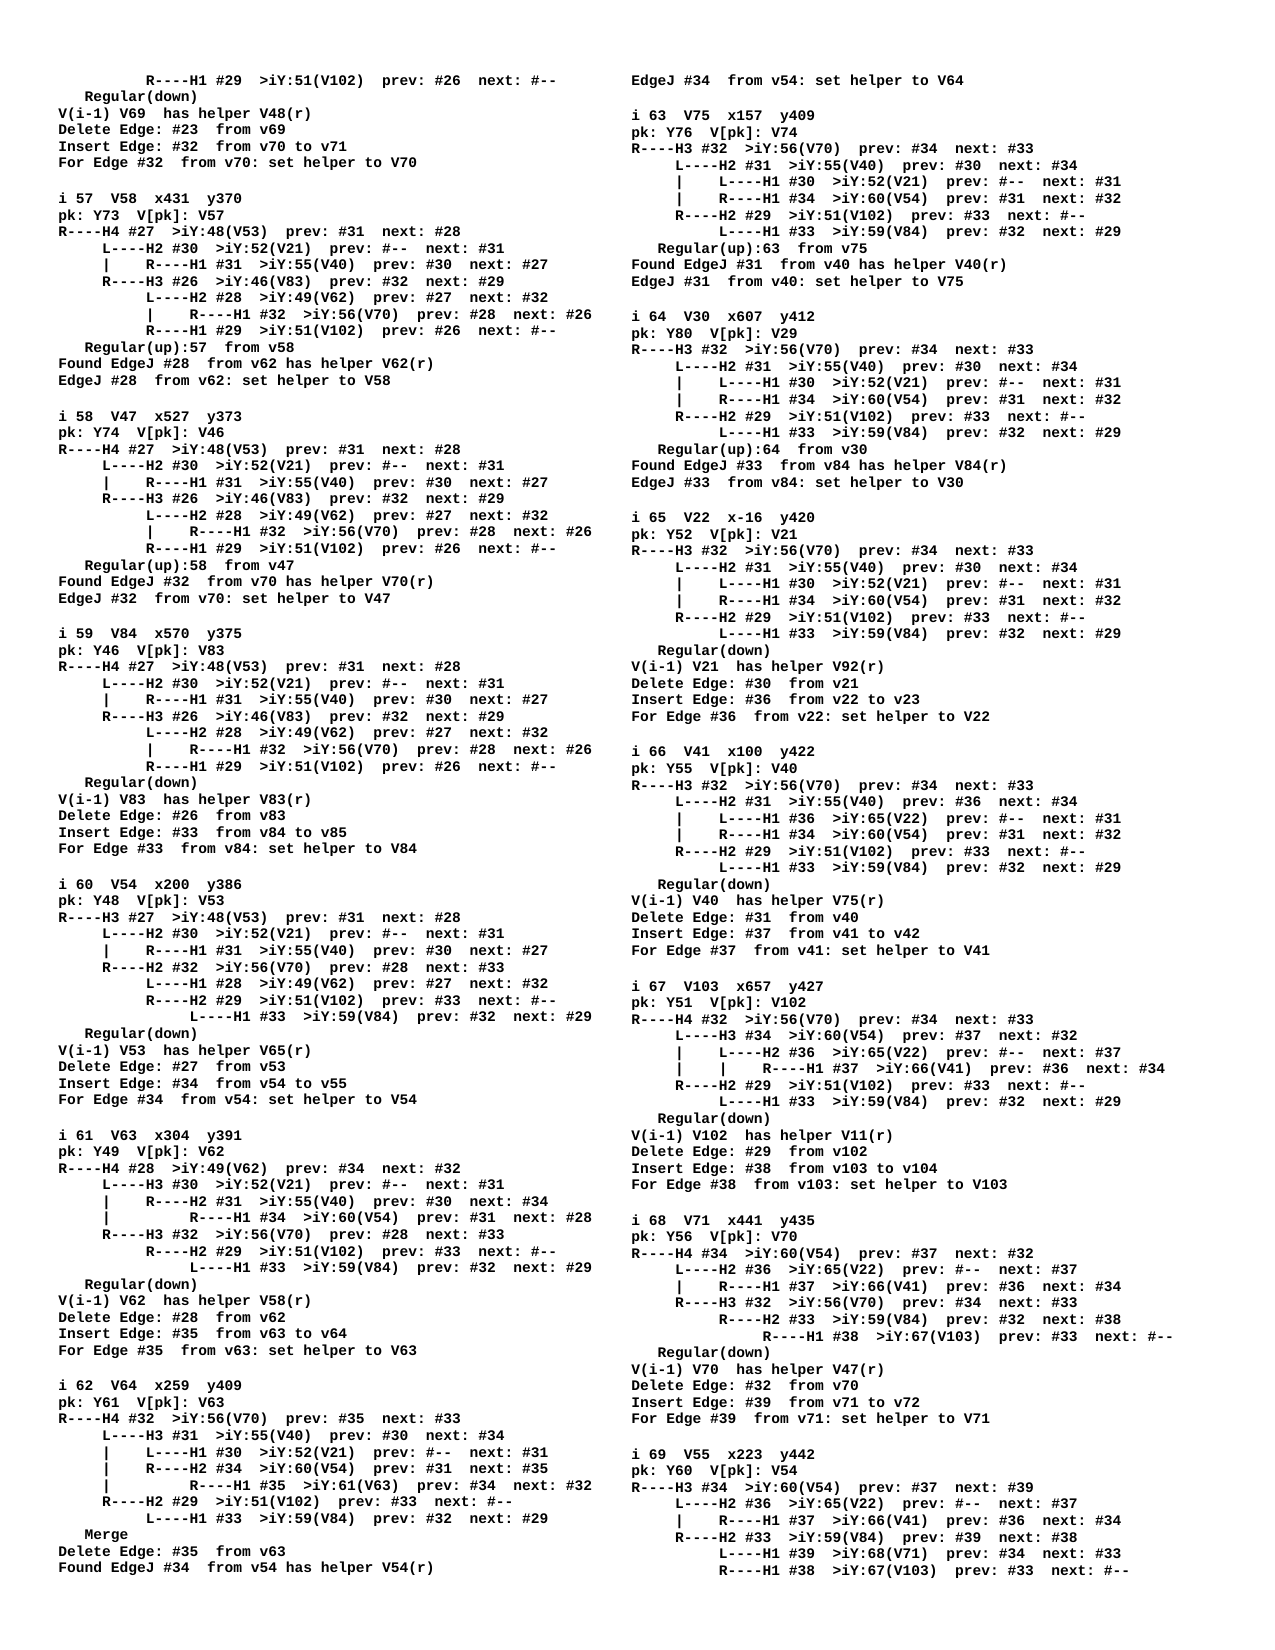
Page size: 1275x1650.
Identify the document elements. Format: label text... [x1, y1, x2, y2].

text Delete Edge: #35 from v63 [58, 1544, 601, 1561]
text i 58 V47 x527 y373 [58, 409, 601, 425]
text i 68 V71 x441 y435 [631, 1213, 1174, 1229]
text R----H1 #29 >iY:51(V102) prev: #26 next: #-- [58, 324, 601, 340]
text R----H2 #29 >iY:51(V102) prev: #33 next: #-- [631, 409, 1174, 425]
text EdgeJ #32 from v70: set helper to V47 [58, 591, 601, 607]
text i 57 V58 x431 y370 [58, 191, 601, 208]
text Insert Edge: #36 from v22 to v23 [631, 693, 1174, 709]
text R----H3 #26 >iY:46(V83) prev: #32 next: #29 [58, 709, 601, 726]
text Found EdgeJ #31 from v40 has helper V40(r) [631, 257, 1174, 274]
text | L----H1 #36 >iY:65(V22) prev: #-- next: #31 [631, 811, 1174, 827]
text Delete Edge: #32 from v70 [631, 1378, 1174, 1395]
text pk: Y60 V[pk]: V54 [631, 1464, 1174, 1480]
text pk: Y52 V[pk]: V21 [631, 527, 1174, 543]
text i 66 V41 x100 y422 [631, 744, 1174, 761]
text R----H3 #32 >iY:56(V70) prev: #28 next: #33 [58, 1227, 601, 1244]
text i 61 V63 x304 y391 [58, 1128, 601, 1144]
text For Edge #34 from v54: set helper to V54 [58, 1092, 601, 1109]
text Delete Edge: #31 from v40 [631, 910, 1174, 927]
text i 60 V54 x200 y386 [58, 877, 601, 894]
text | R----H1 #34 >iY:60(V54) prev: #31 next: #32 [631, 392, 1174, 409]
text R----H4 #34 >iY:60(V54) prev: #37 next: #32 [631, 1246, 1174, 1263]
text Delete Edge: #30 from v21 [631, 676, 1174, 693]
text L----H1 #39 >iY:68(V71) prev: #34 next: #33 [631, 1546, 1174, 1563]
text For Edge #37 from v41: set helper to V41 [631, 943, 1174, 960]
text L----H1 #33 >iY:59(V84) prev: #32 next: #29 [631, 1095, 1174, 1111]
text Insert Edge: #39 from v71 to v72 [631, 1395, 1174, 1412]
text pk: Y55 V[pk]: V40 [631, 761, 1174, 778]
text L----H2 #31 >iY:55(V40) prev: #30 next: #34 [631, 560, 1174, 577]
text | R----H1 #31 >iY:55(V40) prev: #30 next: #27 [58, 257, 601, 274]
text L----H2 #31 >iY:55(V40) prev: #30 next: #34 [631, 158, 1174, 174]
text Delete Edge: #27 from v53 [58, 1059, 601, 1076]
text i 65 V22 x-16 y420 [631, 510, 1174, 527]
text R----H2 #29 >iY:51(V102) prev: #33 next: #-- [58, 993, 601, 1009]
text pk: Y46 V[pk]: V83 [58, 643, 601, 659]
text L----H2 #30 >iY:52(V21) prev: #-- next: #31 [58, 458, 601, 475]
text | R----H2 #31 >iY:55(V40) prev: #30 next: #34 [58, 1194, 601, 1211]
text L----H2 #30 >iY:52(V21) prev: #-- next: #31 [58, 676, 601, 693]
text | R----H2 #34 >iY:60(V54) prev: #31 next: #35 [58, 1461, 601, 1478]
text L----H2 #36 >iY:65(V22) prev: #-- next: #37 [631, 1497, 1174, 1513]
text Regular(down) [58, 1026, 601, 1043]
text Regular(up):63 from v75 [631, 241, 1174, 257]
text Regular(down) [58, 775, 601, 792]
text Delete Edge: #29 from v102 [631, 1144, 1174, 1161]
text Regular(up):57 from v58 [58, 340, 601, 357]
text | R----H1 #31 >iY:55(V40) prev: #30 next: #27 [58, 693, 601, 709]
text L----H1 #33 >iY:59(V84) prev: #32 next: #29 [631, 425, 1174, 442]
text L----H2 #31 >iY:55(V40) prev: #30 next: #34 [631, 359, 1174, 376]
text L----H1 #33 >iY:59(V84) prev: #32 next: #29 [58, 1260, 601, 1277]
text R----H2 #29 >iY:51(V102) prev: #33 next: #-- [631, 610, 1174, 626]
text L----H2 #31 >iY:55(V40) prev: #36 next: #34 [631, 794, 1174, 811]
text EdgeJ #33 from v84: set helper to V30 [631, 475, 1174, 492]
text | R----H1 #31 >iY:55(V40) prev: #30 next: #27 [58, 475, 601, 492]
text R----H2 #29 >iY:51(V102) prev: #33 next: #-- [631, 844, 1174, 861]
text R----H3 #27 >iY:48(V53) prev: #31 next: #28 [58, 910, 601, 927]
text | L----H1 #30 >iY:52(V21) prev: #-- next: #31 [58, 1445, 601, 1461]
text | L----H2 #36 >iY:65(V22) prev: #-- next: #37 [631, 1045, 1174, 1062]
text V(i-1) V83 has helper V83(r) [58, 792, 601, 808]
text R----H4 #27 >iY:48(V53) prev: #31 next: #28 [58, 659, 601, 676]
text R----H2 #33 >iY:59(V84) prev: #32 next: #38 [631, 1312, 1174, 1329]
text Insert Edge: #32 from v70 to v71 [58, 139, 601, 156]
text R----H2 #29 >iY:51(V102) prev: #33 next: #-- [631, 1078, 1174, 1095]
text R----H3 #32 >iY:56(V70) prev: #34 next: #33 [631, 342, 1174, 359]
text EdgeJ #34 from v54: set helper to V64 [631, 73, 1174, 89]
text pk: Y80 V[pk]: V29 [631, 326, 1174, 342]
text Delete Edge: #23 from v69 [58, 123, 601, 139]
text i 63 V75 x157 y409 [631, 108, 1174, 125]
text For Edge #35 from v63: set helper to V63 [58, 1343, 601, 1360]
text L----H2 #30 >iY:52(V21) prev: #-- next: #31 [58, 927, 601, 943]
text | L----H1 #30 >iY:52(V21) prev: #-- next: #31 [631, 577, 1174, 593]
text R----H1 #29 >iY:51(V102) prev: #26 next: #-- [58, 759, 601, 775]
text Regular(down) [58, 1277, 601, 1293]
text L----H1 #33 >iY:59(V84) prev: #32 next: #29 [58, 1511, 601, 1528]
text | R----H1 #37 >iY:66(V41) prev: #36 next: #34 [631, 1279, 1174, 1296]
text | R----H1 #32 >iY:56(V70) prev: #28 next: #26 [58, 307, 601, 324]
text i 62 V64 x259 y409 [58, 1378, 601, 1395]
text i 69 V55 x223 y442 [631, 1447, 1174, 1464]
text R----H4 #32 >iY:56(V70) prev: #35 next: #33 [58, 1412, 601, 1428]
text R----H2 #29 >iY:51(V102) prev: #33 next: #-- [58, 1244, 601, 1260]
text Delete Edge: #28 from v62 [58, 1310, 601, 1327]
text Found EdgeJ #33 from v84 has helper V84(r) [631, 458, 1174, 475]
text i 59 V84 x570 y375 [58, 626, 601, 643]
text For Edge #33 from v84: set helper to V84 [58, 842, 601, 858]
text R----H3 #34 >iY:60(V54) prev: #37 next: #39 [631, 1480, 1174, 1497]
text | R----H1 #32 >iY:56(V70) prev: #28 next: #26 [58, 525, 601, 541]
text For Edge #36 from v22: set helper to V22 [631, 709, 1174, 726]
text V(i-1) V70 has helper V47(r) [631, 1362, 1174, 1378]
text Insert Edge: #35 from v63 to v64 [58, 1327, 601, 1343]
text R----H2 #29 >iY:51(V102) prev: #33 next: #-- [58, 1494, 601, 1511]
text L----H1 #33 >iY:59(V84) prev: #32 next: #29 [631, 224, 1174, 241]
text | R----H1 #32 >iY:56(V70) prev: #28 next: #26 [58, 742, 601, 759]
text R----H3 #32 >iY:56(V70) prev: #34 next: #33 [631, 1296, 1174, 1312]
text | R----H1 #34 >iY:60(V54) prev: #31 next: #32 [631, 191, 1174, 208]
text R----H1 #38 >iY:67(V103) prev: #33 next: #-- [631, 1329, 1174, 1345]
text L----H2 #30 >iY:52(V21) prev: #-- next: #31 [58, 241, 601, 257]
text Merge [58, 1528, 601, 1544]
text Regular(down) [631, 877, 1174, 894]
text V(i-1) V40 has helper V75(r) [631, 894, 1174, 910]
text R----H3 #32 >iY:56(V70) prev: #34 next: #33 [631, 778, 1174, 794]
text EdgeJ #31 from v40: set helper to V75 [631, 274, 1174, 291]
text R----H4 #28 >iY:49(V62) prev: #34 next: #32 [58, 1161, 601, 1177]
text pk: Y61 V[pk]: V63 [58, 1395, 601, 1412]
text L----H2 #28 >iY:49(V62) prev: #27 next: #32 [58, 291, 601, 307]
text Insert Edge: #37 from v41 to v42 [631, 927, 1174, 943]
text Regular(down) [58, 89, 601, 106]
text Regular(down) [631, 643, 1174, 659]
text pk: Y51 V[pk]: V102 [631, 995, 1174, 1012]
text L----H3 #34 >iY:60(V54) prev: #37 next: #32 [631, 1028, 1174, 1045]
text EdgeJ #28 from v62: set helper to V58 [58, 373, 601, 390]
text Insert Edge: #33 from v84 to v85 [58, 825, 601, 842]
text L----H2 #36 >iY:65(V22) prev: #-- next: #37 [631, 1263, 1174, 1279]
text Regular(down) [631, 1345, 1174, 1362]
text | R----H1 #34 >iY:60(V54) prev: #31 next: #32 [631, 593, 1174, 610]
text Regular(up):58 from v47 [58, 558, 601, 574]
text i 64 V30 x607 y412 [631, 309, 1174, 326]
text V(i-1) V102 has helper V11(r) [631, 1128, 1174, 1144]
text L----H3 #30 >iY:52(V21) prev: #-- next: #31 [58, 1177, 601, 1194]
text R----H1 #29 >iY:51(V102) prev: #26 next: #-- [58, 73, 601, 89]
text | R----H1 #37 >iY:66(V41) prev: #36 next: #34 [631, 1513, 1174, 1530]
text | R----H1 #31 >iY:55(V40) prev: #30 next: #27 [58, 943, 601, 960]
text | R----H1 #34 >iY:60(V54) prev: #31 next: #32 [631, 827, 1174, 844]
text | L----H1 #30 >iY:52(V21) prev: #-- next: #31 [631, 376, 1174, 392]
text V(i-1) V21 has helper V92(r) [631, 659, 1174, 676]
text V(i-1) V53 has helper V65(r) [58, 1043, 601, 1059]
text pk: Y48 V[pk]: V53 [58, 894, 601, 910]
text L----H1 #33 >iY:59(V84) prev: #32 next: #29 [631, 626, 1174, 643]
text Regular(up):64 from v30 [631, 442, 1174, 458]
text R----H4 #32 >iY:56(V70) prev: #34 next: #33 [631, 1012, 1174, 1028]
text R----H2 #29 >iY:51(V102) prev: #33 next: #-- [631, 208, 1174, 224]
text R----H1 #29 >iY:51(V102) prev: #26 next: #-- [58, 541, 601, 558]
text For Edge #39 from v71: set helper to V71 [631, 1412, 1174, 1428]
text R----H2 #33 >iY:59(V84) prev: #39 next: #38 [631, 1530, 1174, 1546]
text Found EdgeJ #34 from v54 has helper V54(r) [58, 1561, 601, 1577]
text | R----H1 #34 >iY:60(V54) prev: #31 next: #28 [58, 1211, 601, 1227]
text L----H1 #33 >iY:59(V84) prev: #32 next: #29 [58, 1009, 601, 1026]
text pk: Y74 V[pk]: V46 [58, 425, 601, 442]
text R----H4 #27 >iY:48(V53) prev: #31 next: #28 [58, 224, 601, 241]
text Insert Edge: #34 from v54 to v55 [58, 1076, 601, 1092]
text i 67 V103 x657 y427 [631, 979, 1174, 995]
text For Edge #38 from v103: set helper to V103 [631, 1177, 1174, 1194]
text For Edge #32 from v70: set helper to V70 [58, 156, 601, 172]
text L----H2 #28 >iY:49(V62) prev: #27 next: #32 [58, 726, 601, 742]
text pk: Y76 V[pk]: V74 [631, 125, 1174, 141]
text Insert Edge: #38 from v103 to v104 [631, 1161, 1174, 1177]
text | R----H1 #35 >iY:61(V63) prev: #34 next: #32 [58, 1478, 601, 1494]
text L----H2 #28 >iY:49(V62) prev: #27 next: #32 [58, 508, 601, 525]
text Found EdgeJ #28 from v62 has helper V62(r) [58, 357, 601, 373]
text R----H3 #26 >iY:46(V83) prev: #32 next: #29 [58, 492, 601, 508]
text | L----H1 #30 >iY:52(V21) prev: #-- next: #31 [631, 174, 1174, 191]
text pk: Y49 V[pk]: V62 [58, 1144, 601, 1161]
text Found EdgeJ #32 from v70 has helper V70(r) [58, 574, 601, 591]
text R----H1 #38 >iY:67(V103) prev: #33 next: #-- [631, 1563, 1174, 1579]
text L----H3 #31 >iY:55(V40) prev: #30 next: #34 [58, 1428, 601, 1445]
text R----H4 #27 >iY:48(V53) prev: #31 next: #28 [58, 442, 601, 458]
text V(i-1) V62 has helper V58(r) [58, 1293, 601, 1310]
text L----H1 #33 >iY:59(V84) prev: #32 next: #29 [631, 861, 1174, 877]
text R----H3 #32 >iY:56(V70) prev: #34 next: #33 [631, 141, 1174, 158]
text V(i-1) V69 has helper V48(r) [58, 106, 601, 123]
text R----H3 #26 >iY:46(V83) prev: #32 next: #29 [58, 274, 601, 291]
text Delete Edge: #26 from v83 [58, 808, 601, 825]
text pk: Y73 V[pk]: V57 [58, 208, 601, 224]
text L----H1 #28 >iY:49(V62) prev: #27 next: #32 [58, 976, 601, 993]
text pk: Y56 V[pk]: V70 [631, 1229, 1174, 1246]
text | | R----H1 #37 >iY:66(V41) prev: #36 next: #34 [631, 1062, 1174, 1078]
text Regular(down) [631, 1111, 1174, 1128]
text R----H3 #32 >iY:56(V70) prev: #34 next: #33 [631, 543, 1174, 560]
text R----H2 #32 >iY:56(V70) prev: #28 next: #33 [58, 960, 601, 976]
